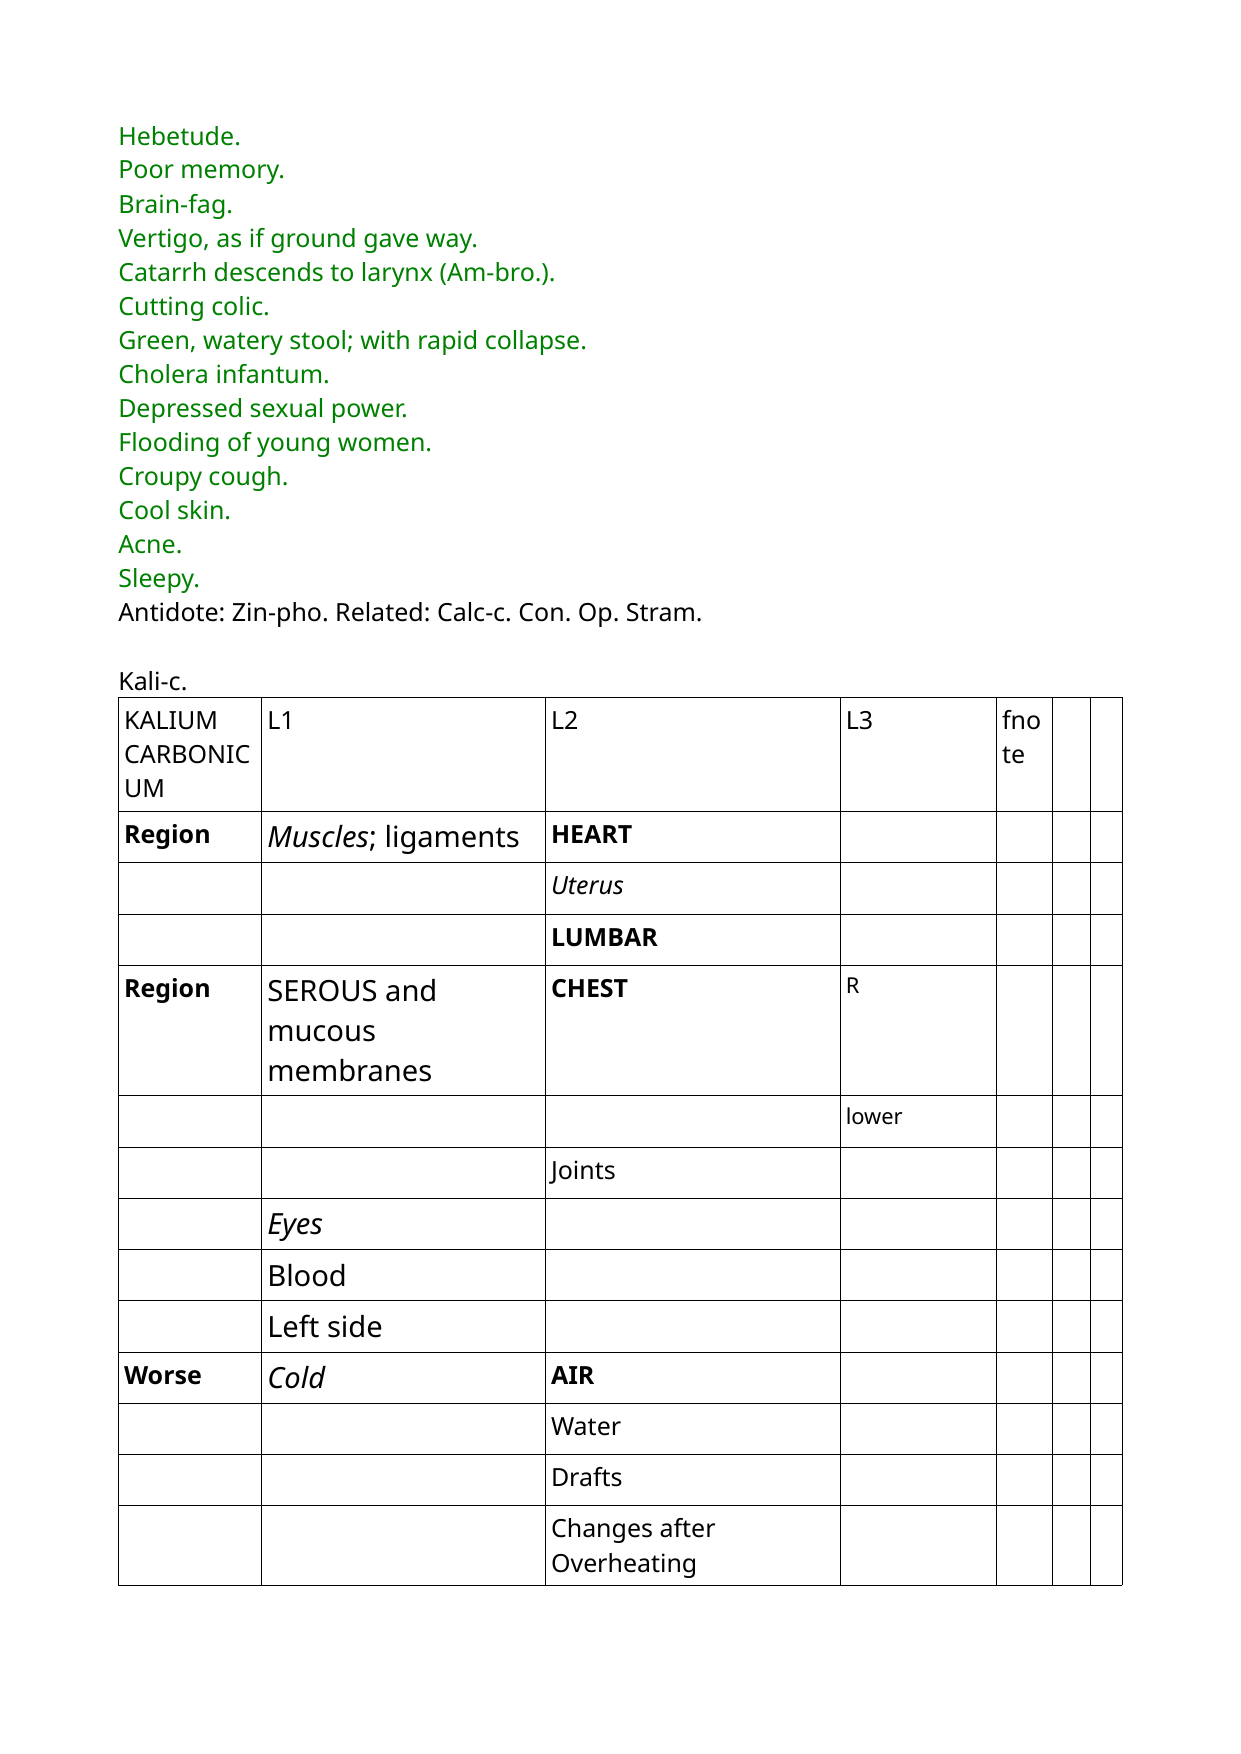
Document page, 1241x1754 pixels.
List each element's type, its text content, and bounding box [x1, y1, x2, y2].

table_cell [1053, 1199, 1090, 1249]
table_cell AIR [546, 1353, 840, 1403]
table_cell Joints [546, 1148, 840, 1198]
table_cell SEROUS and mucous membranes [262, 966, 545, 1095]
table_cell [997, 966, 1052, 1095]
table_cell Worse [119, 1353, 261, 1403]
table_cell [997, 1301, 1052, 1352]
table_cell [841, 1250, 996, 1300]
table_cell [119, 1148, 261, 1198]
table_cell [841, 1455, 996, 1505]
table_cell [1091, 1250, 1122, 1300]
table_cell [262, 1148, 545, 1198]
table_cell [1053, 1404, 1090, 1454]
table_cell [997, 1404, 1052, 1454]
table_cell [1091, 863, 1122, 913]
text Vertigo, as if ground gave way. [118, 220, 1122, 254]
table_cell [1053, 915, 1090, 965]
table_cell [841, 812, 996, 862]
table_cell [997, 1250, 1052, 1300]
table_cell [119, 1199, 261, 1249]
table_cell R [841, 966, 996, 1095]
table_cell Changes after Overheating [546, 1506, 840, 1585]
table_cell [262, 915, 545, 965]
text Acne. [118, 527, 1122, 561]
table_cell [262, 1506, 545, 1585]
text Depressed sexual power. [118, 391, 1122, 425]
table_cell [119, 1096, 261, 1147]
table_cell [262, 1096, 545, 1147]
table_header KALIUM CARBONICUM [119, 698, 261, 811]
table_cell LUMBAR [546, 915, 840, 965]
table_cell [119, 1301, 261, 1352]
table_cell Blood [262, 1250, 545, 1300]
table_header [1053, 698, 1090, 811]
text Antidote: Zin-pho. Related: Calc-c. Con. Op. Stram. [118, 595, 1122, 629]
table_cell [1091, 812, 1122, 862]
table_cell [841, 1148, 996, 1198]
table_cell [546, 1096, 840, 1147]
table_cell [1053, 966, 1090, 1095]
table_cell [1091, 1506, 1122, 1585]
table_cell [546, 1199, 840, 1249]
table_cell [997, 915, 1052, 965]
table_cell Water [546, 1404, 840, 1454]
table_cell [1091, 1148, 1122, 1198]
table_cell [1053, 1148, 1090, 1198]
table_cell [997, 1353, 1052, 1403]
table_cell [997, 1096, 1052, 1147]
table_cell [262, 1404, 545, 1454]
table_cell [1053, 812, 1090, 862]
table_cell [119, 863, 261, 913]
text Croupy cough. [118, 459, 1122, 493]
table_cell [1091, 1096, 1122, 1147]
table_cell Left side [262, 1301, 545, 1352]
text Kali-c. [118, 663, 1122, 697]
table_cell Muscles; ligaments [262, 812, 545, 862]
table_cell [997, 863, 1052, 913]
table_cell Region [119, 966, 261, 1095]
table_cell [119, 1455, 261, 1505]
table_header L2 [546, 698, 840, 811]
table_cell [262, 1455, 545, 1505]
table_cell lower [841, 1096, 996, 1147]
table_cell [1091, 1455, 1122, 1505]
table_cell [1053, 1353, 1090, 1403]
text Catarrh descends to larynx (Am-bro.). [118, 254, 1122, 288]
table_cell [997, 1506, 1052, 1585]
text Brain-fag. [118, 186, 1122, 220]
text Flooding of young women. [118, 425, 1122, 459]
table_cell [997, 812, 1052, 862]
table_cell [119, 1250, 261, 1300]
table_cell Region [119, 812, 261, 862]
text Poor memory. [118, 152, 1122, 186]
table_cell [841, 863, 996, 913]
table_cell Uterus [546, 863, 840, 913]
table_cell [119, 1506, 261, 1585]
table_cell [546, 1301, 840, 1352]
table_cell [841, 1506, 996, 1585]
table_header L3 [841, 698, 996, 811]
table_cell [1091, 1199, 1122, 1249]
table_cell Eyes [262, 1199, 545, 1249]
table_cell [1091, 915, 1122, 965]
table_cell [1053, 1096, 1090, 1147]
table_header [1091, 698, 1122, 811]
table_cell [1091, 1301, 1122, 1352]
table_cell [841, 1353, 996, 1403]
table_cell [119, 915, 261, 965]
table_cell [1091, 1353, 1122, 1403]
text Green, watery stool; with rapid collapse. [118, 322, 1122, 357]
table_cell [841, 1404, 996, 1454]
table_cell [841, 915, 996, 965]
table_cell [841, 1301, 996, 1352]
table_header fnote [997, 698, 1052, 811]
text Cholera infantum. [118, 357, 1122, 391]
table_cell [1091, 1404, 1122, 1454]
table_cell [1053, 1506, 1090, 1585]
text Cool skin. [118, 493, 1122, 527]
table_cell [262, 863, 545, 913]
text Hebetude. [118, 118, 1122, 152]
table_cell [841, 1199, 996, 1249]
table_cell [997, 1455, 1052, 1505]
table_cell [1053, 1250, 1090, 1300]
table_cell [1053, 1301, 1090, 1352]
table_cell [1053, 863, 1090, 913]
table_cell Drafts [546, 1455, 840, 1505]
table_header L1 [262, 698, 545, 811]
table_cell [119, 1404, 261, 1454]
table_cell CHEST [546, 966, 840, 1095]
table_cell Cold [262, 1353, 545, 1403]
table_cell [997, 1199, 1052, 1249]
table_cell [1091, 966, 1122, 1095]
text Cutting colic. [118, 288, 1122, 322]
table_cell [1053, 1455, 1090, 1505]
table_cell [546, 1250, 840, 1300]
text Sleepy. [118, 561, 1122, 595]
table_cell HEART [546, 812, 840, 862]
table_cell [997, 1148, 1052, 1198]
